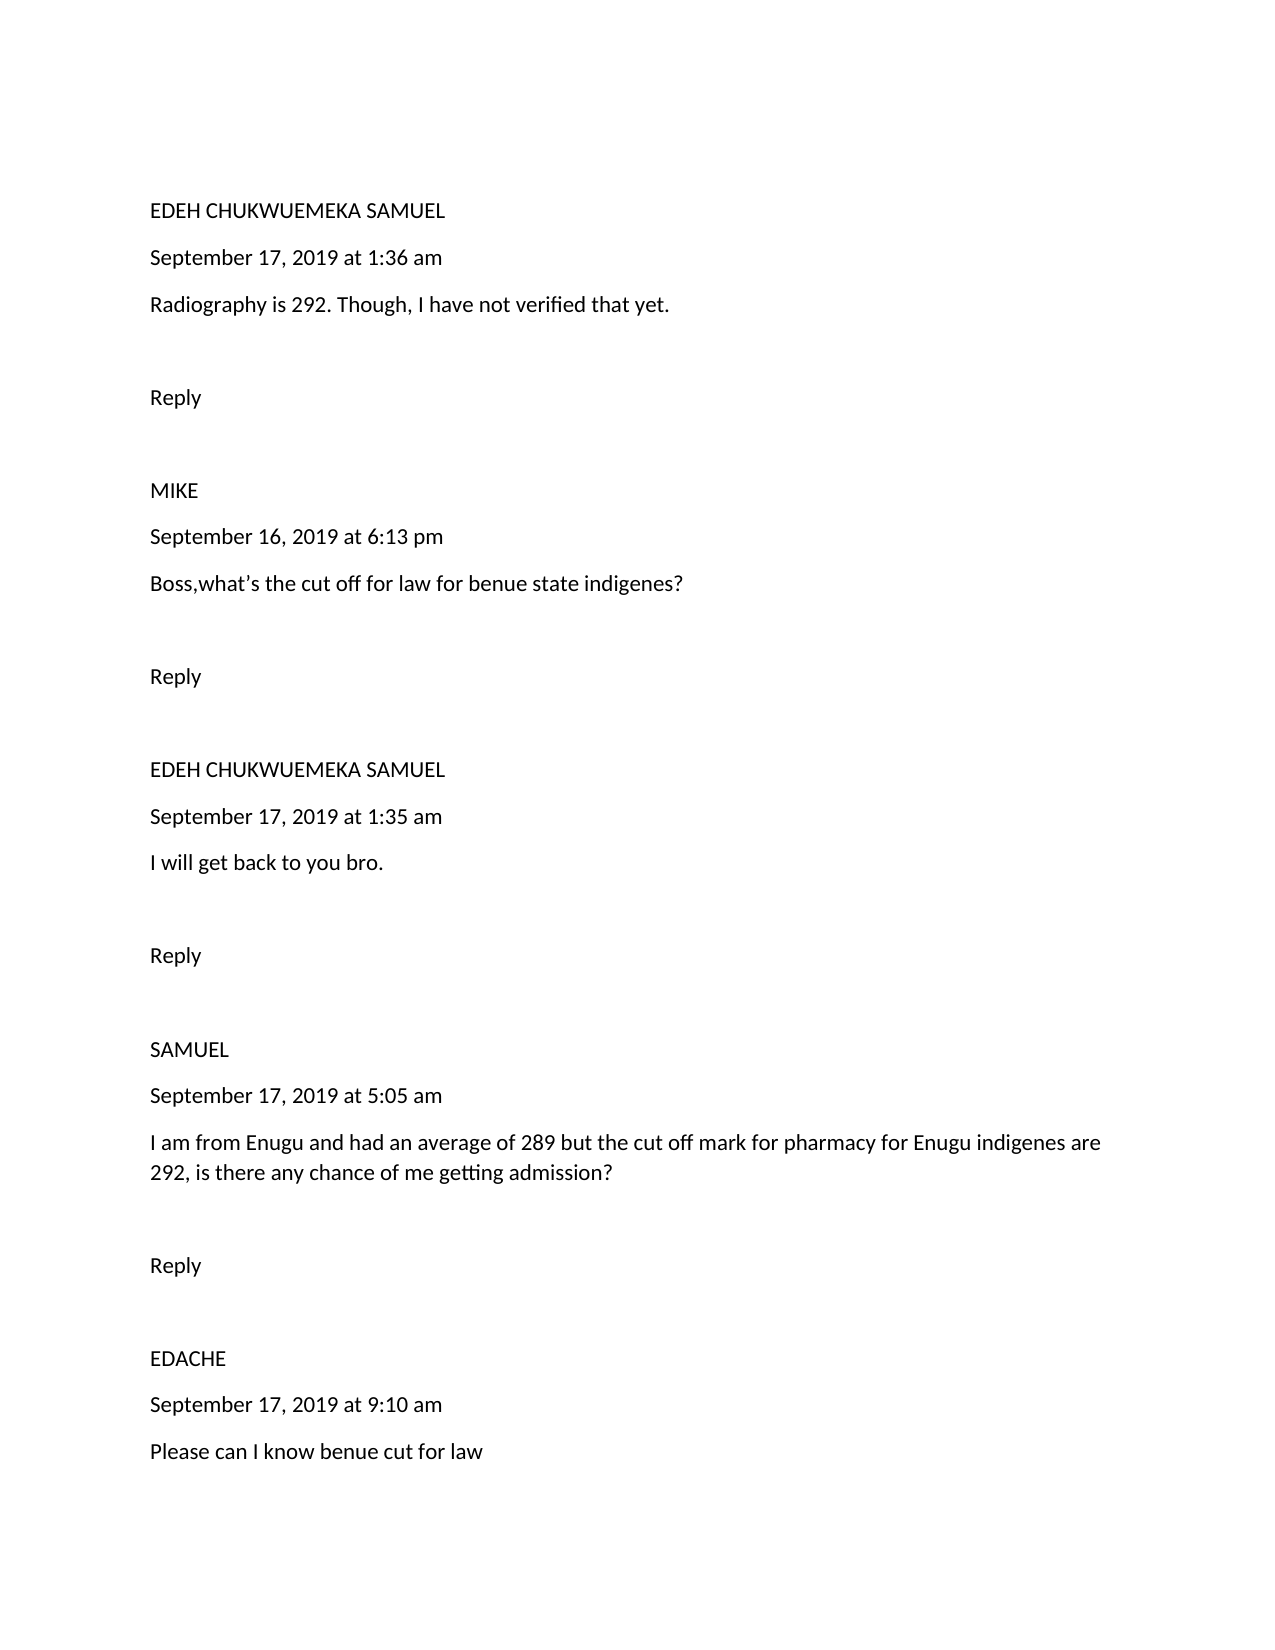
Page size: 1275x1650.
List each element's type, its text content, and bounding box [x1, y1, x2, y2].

text Reply [150, 1251, 1125, 1279]
text September 17, 2019 at 1:36 am [150, 243, 1125, 271]
text MIKE [150, 476, 1125, 504]
text Reply [150, 662, 1125, 690]
text EDEH CHUKWUEMEKA SAMUEL [150, 755, 1125, 783]
text September 17, 2019 at 5:05 am [150, 1081, 1125, 1109]
text Boss,what’s the cut off for law for benue state indigenes? [150, 569, 1125, 597]
text Reply [150, 383, 1125, 411]
text September 16, 2019 at 6:13 pm [150, 522, 1125, 551]
text SAMUEL [150, 1035, 1125, 1063]
text September 17, 2019 at 1:35 am [150, 802, 1125, 830]
text EDEH CHUKWUEMEKA SAMUEL [150, 197, 1125, 224]
text I am from Enugu and had an average of 289 but the cut off mark for pharmacy for Enugu indigenes are 292, is there any chance of me getting admission? [150, 1128, 1125, 1186]
text I will get back to you bro. [150, 848, 1125, 876]
text EDACHE [150, 1344, 1125, 1372]
text September 17, 2019 at 9:10 am [150, 1391, 1125, 1418]
text Radiography is 292. Though, I have not verified that yet. [150, 290, 1125, 318]
text Please can I know benue cut for law [150, 1437, 1125, 1465]
text Reply [150, 942, 1125, 969]
